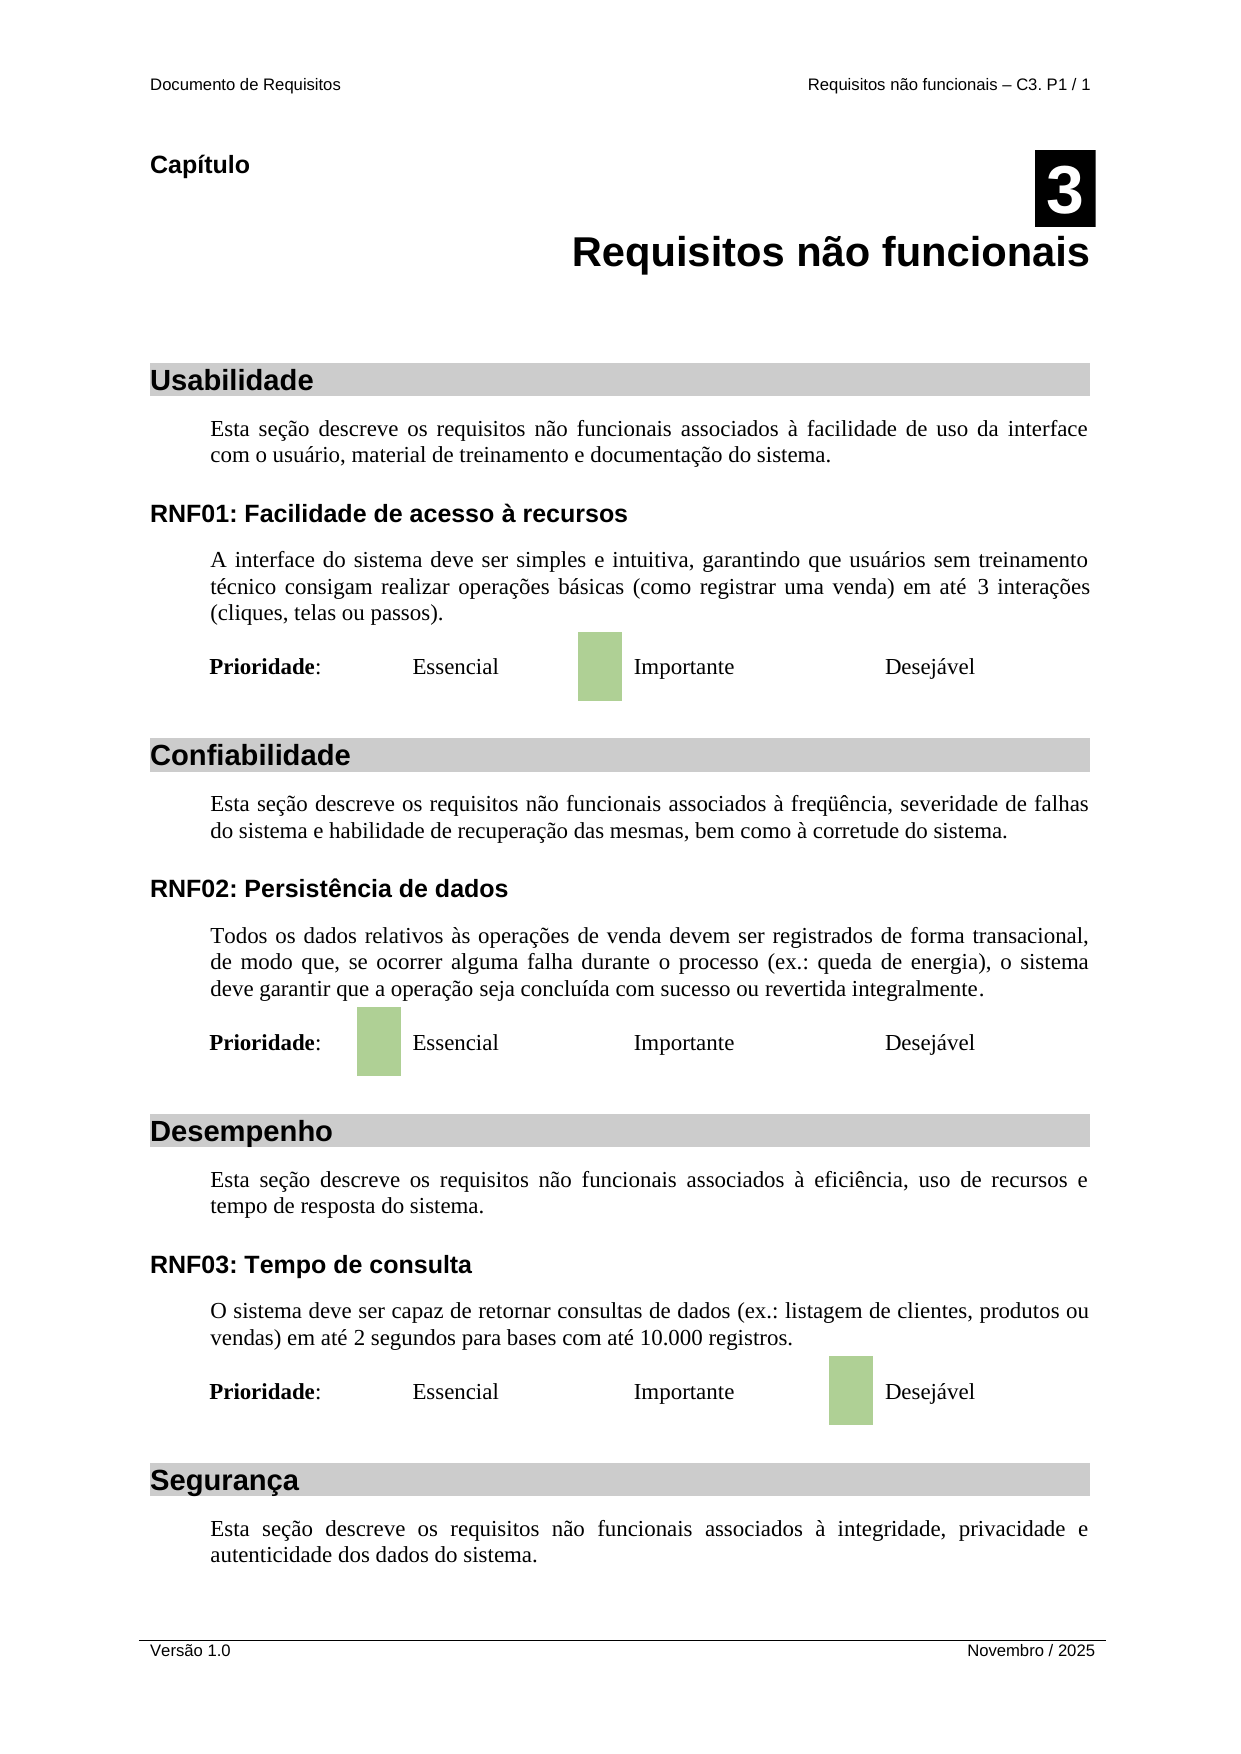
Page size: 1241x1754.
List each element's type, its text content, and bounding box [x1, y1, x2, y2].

table_header [578, 632, 622, 701]
table_header [357, 632, 401, 701]
table_header [829, 632, 873, 701]
table_header Essencial [401, 1007, 578, 1076]
table_header Desejável [874, 1007, 1017, 1076]
table_header Essencial [401, 1356, 578, 1425]
table_header [578, 1007, 622, 1076]
table_header Essencial [401, 632, 578, 701]
text Capítulo [150, 150, 1035, 227]
subtitle Requisitos não funcionais [150, 227, 1090, 275]
table_header Prioridade: [194, 632, 357, 701]
table_header Importante [623, 1356, 829, 1425]
subtitle Usabilidade [150, 363, 1090, 396]
table_header [578, 1356, 622, 1425]
text A interface do sistema deve ser simples e intuitiva, garantindo que usuários sem treinamento técnico consigam realizar operações básicas (como registrar uma venda) em até 3 interações (cliques, telas ou passos). [210, 546, 1090, 626]
text RNF03: Tempo de consulta [150, 1250, 1090, 1279]
table_header Desejável [874, 632, 1017, 701]
text RNF02: Persistência de dados [150, 874, 1090, 903]
table_header Prioridade: [194, 1356, 357, 1425]
text Esta seção descreve os requisitos não funcionais associados à facilidade de uso da interface com o usuário, material de treinamento e documentação do sistema. [210, 415, 1090, 468]
subtitle Segurança [150, 1463, 1090, 1496]
table_header [829, 1356, 873, 1425]
text Esta seção descreve os requisitos não funcionais associados à freqüência, severidade de falhas do sistema e habilidade de recuperação das mesmas, bem como à corretude do sistema. [210, 791, 1090, 843]
subtitle Desempenho [150, 1114, 1090, 1147]
table_header Desejável [874, 1356, 1017, 1425]
subtitle Confiabilidade [150, 738, 1090, 772]
table_header Prioridade: [194, 1007, 357, 1076]
text O sistema deve ser capaz de retornar consultas de dados (ex.: listagem de clientes, produtos ou vendas) em até 2 segundos para bases com até 10.000 registros. [210, 1297, 1090, 1350]
table_header [829, 1007, 873, 1076]
text Esta seção descreve os requisitos não funcionais associados à eficiência, uso de recursos e tempo de resposta do sistema. [210, 1166, 1090, 1219]
table_header Importante [623, 632, 829, 701]
text Todos os dados relativos às operações de venda devem ser registrados de forma transacional, de modo que, se ocorrer alguma falha durante o processo (ex.: queda de energia), o sistema deve garantir que a operação seja concluída com sucesso ou revertida integralmente. [210, 922, 1090, 1001]
text Esta seção descreve os requisitos não funcionais associados à integridade, privacidade e autenticidade dos dados do sistema. [210, 1515, 1090, 1568]
table_header [357, 1356, 401, 1425]
table_header [357, 1007, 401, 1076]
table_header Importante [623, 1007, 829, 1076]
text RNF01: Facilidade de acesso à recursos [150, 499, 1090, 528]
